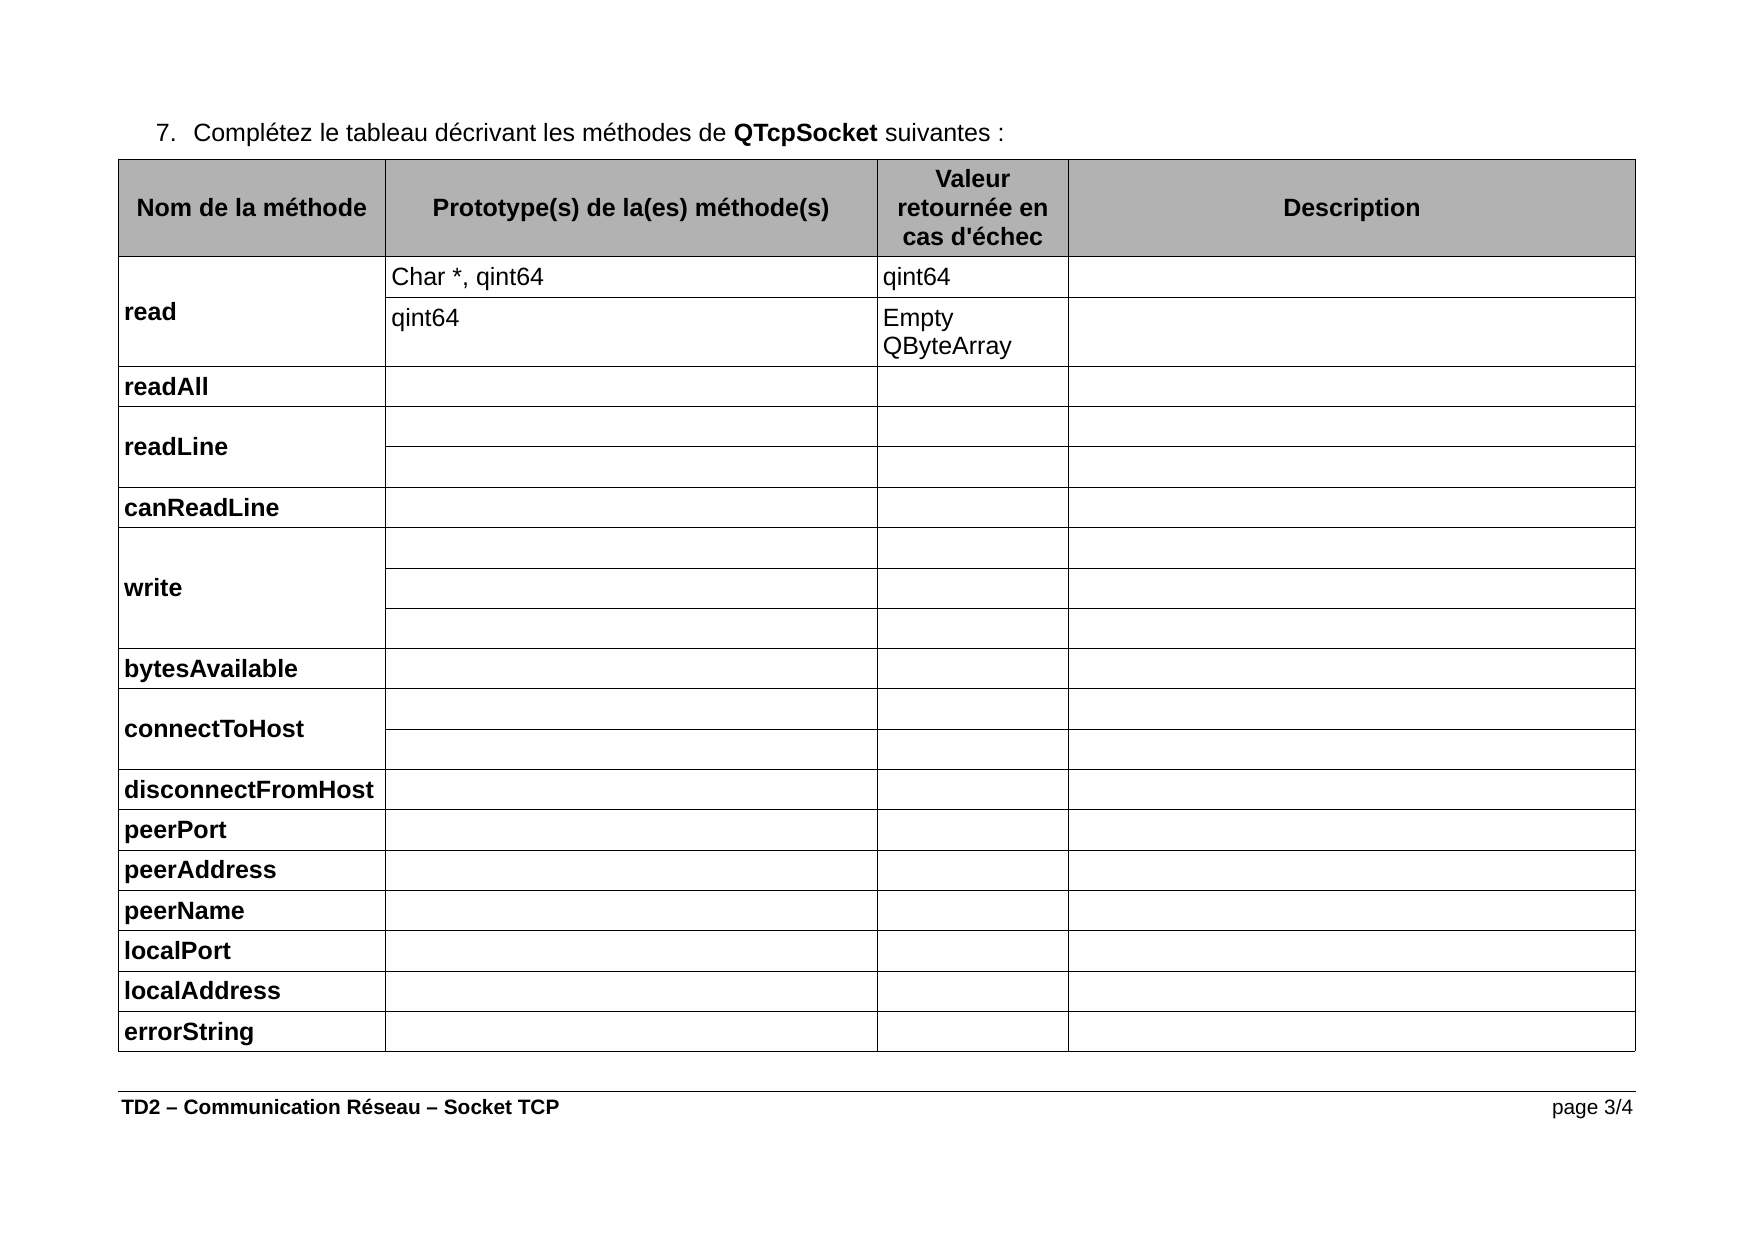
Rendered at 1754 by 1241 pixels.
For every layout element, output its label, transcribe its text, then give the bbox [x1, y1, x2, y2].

table_cell [878, 367, 1068, 406]
table_cell [878, 770, 1068, 809]
table_cell [1069, 730, 1635, 769]
table_cell localPort [119, 931, 385, 971]
table_cell [1069, 257, 1635, 297]
table_cell [878, 891, 1068, 930]
table_cell readLine [119, 407, 385, 487]
table_cell peerAddress [119, 851, 385, 890]
table_cell [1069, 488, 1635, 527]
table_cell [878, 689, 1068, 729]
table_cell bytesAvailable [119, 649, 385, 688]
table_cell [1069, 407, 1635, 446]
table_cell [386, 488, 877, 527]
table_cell [1069, 367, 1635, 406]
table_cell [878, 730, 1068, 769]
table_cell [386, 891, 877, 930]
table_cell [1069, 770, 1635, 809]
table_cell [878, 528, 1068, 567]
table_header Nom de la méthode [119, 160, 385, 256]
table_cell [878, 851, 1068, 890]
table_cell [386, 528, 877, 567]
table_cell [386, 367, 877, 406]
table_cell errorString [119, 1012, 385, 1051]
table_cell [1069, 528, 1635, 567]
table_cell [386, 972, 877, 1011]
table_cell [386, 447, 877, 487]
table_cell [1069, 891, 1635, 930]
table_cell [1069, 1012, 1635, 1051]
table_cell [386, 407, 877, 446]
table_cell [1069, 447, 1635, 487]
table_cell [386, 1012, 877, 1051]
table_cell disconnectFromHost [119, 770, 385, 809]
table_cell [386, 649, 877, 688]
table_header Prototype(s) de la(es) méthode(s) [386, 160, 877, 256]
table_cell [878, 407, 1068, 446]
list Complétez le tableau décrivant les méthodes de QTcpSocket suivantes : [156, 118, 1636, 147]
table_cell [1069, 851, 1635, 890]
table_cell [1069, 689, 1635, 729]
table_cell [386, 730, 877, 769]
table_cell [386, 851, 877, 890]
table_cell [878, 447, 1068, 487]
table_cell [878, 931, 1068, 971]
table_cell readAll [119, 367, 385, 406]
table_header Description [1069, 160, 1635, 256]
table_cell [878, 810, 1068, 849]
table_cell [1069, 609, 1635, 648]
table_cell [878, 569, 1068, 608]
table_cell canReadLine [119, 488, 385, 527]
table_cell [1069, 810, 1635, 849]
table_cell peerPort [119, 810, 385, 849]
table_cell [386, 569, 877, 608]
table_cell Char *, qint64 [386, 257, 877, 297]
table_cell [878, 488, 1068, 527]
table_cell [878, 1012, 1068, 1051]
table_cell peerName [119, 891, 385, 930]
table_cell [386, 810, 877, 849]
table_cell [1069, 569, 1635, 608]
table_cell [878, 972, 1068, 1011]
table_cell qint64 [386, 298, 877, 366]
table_cell [878, 609, 1068, 648]
table_cell [878, 649, 1068, 688]
table_cell [1069, 972, 1635, 1011]
table_cell Empty QByteArray [878, 298, 1068, 366]
table_cell qint64 [878, 257, 1068, 297]
table_cell [1069, 649, 1635, 688]
table_cell [386, 609, 877, 648]
table_cell [1069, 931, 1635, 971]
table_header Valeur retournée en cas d'échec [878, 160, 1068, 256]
table_cell [386, 770, 877, 809]
table_cell read [119, 257, 385, 366]
table_cell write [119, 528, 385, 648]
table_cell [386, 931, 877, 971]
table_cell [386, 689, 877, 729]
table_cell connectToHost [119, 689, 385, 769]
table_cell [1069, 298, 1635, 366]
table_cell localAddress [119, 972, 385, 1011]
